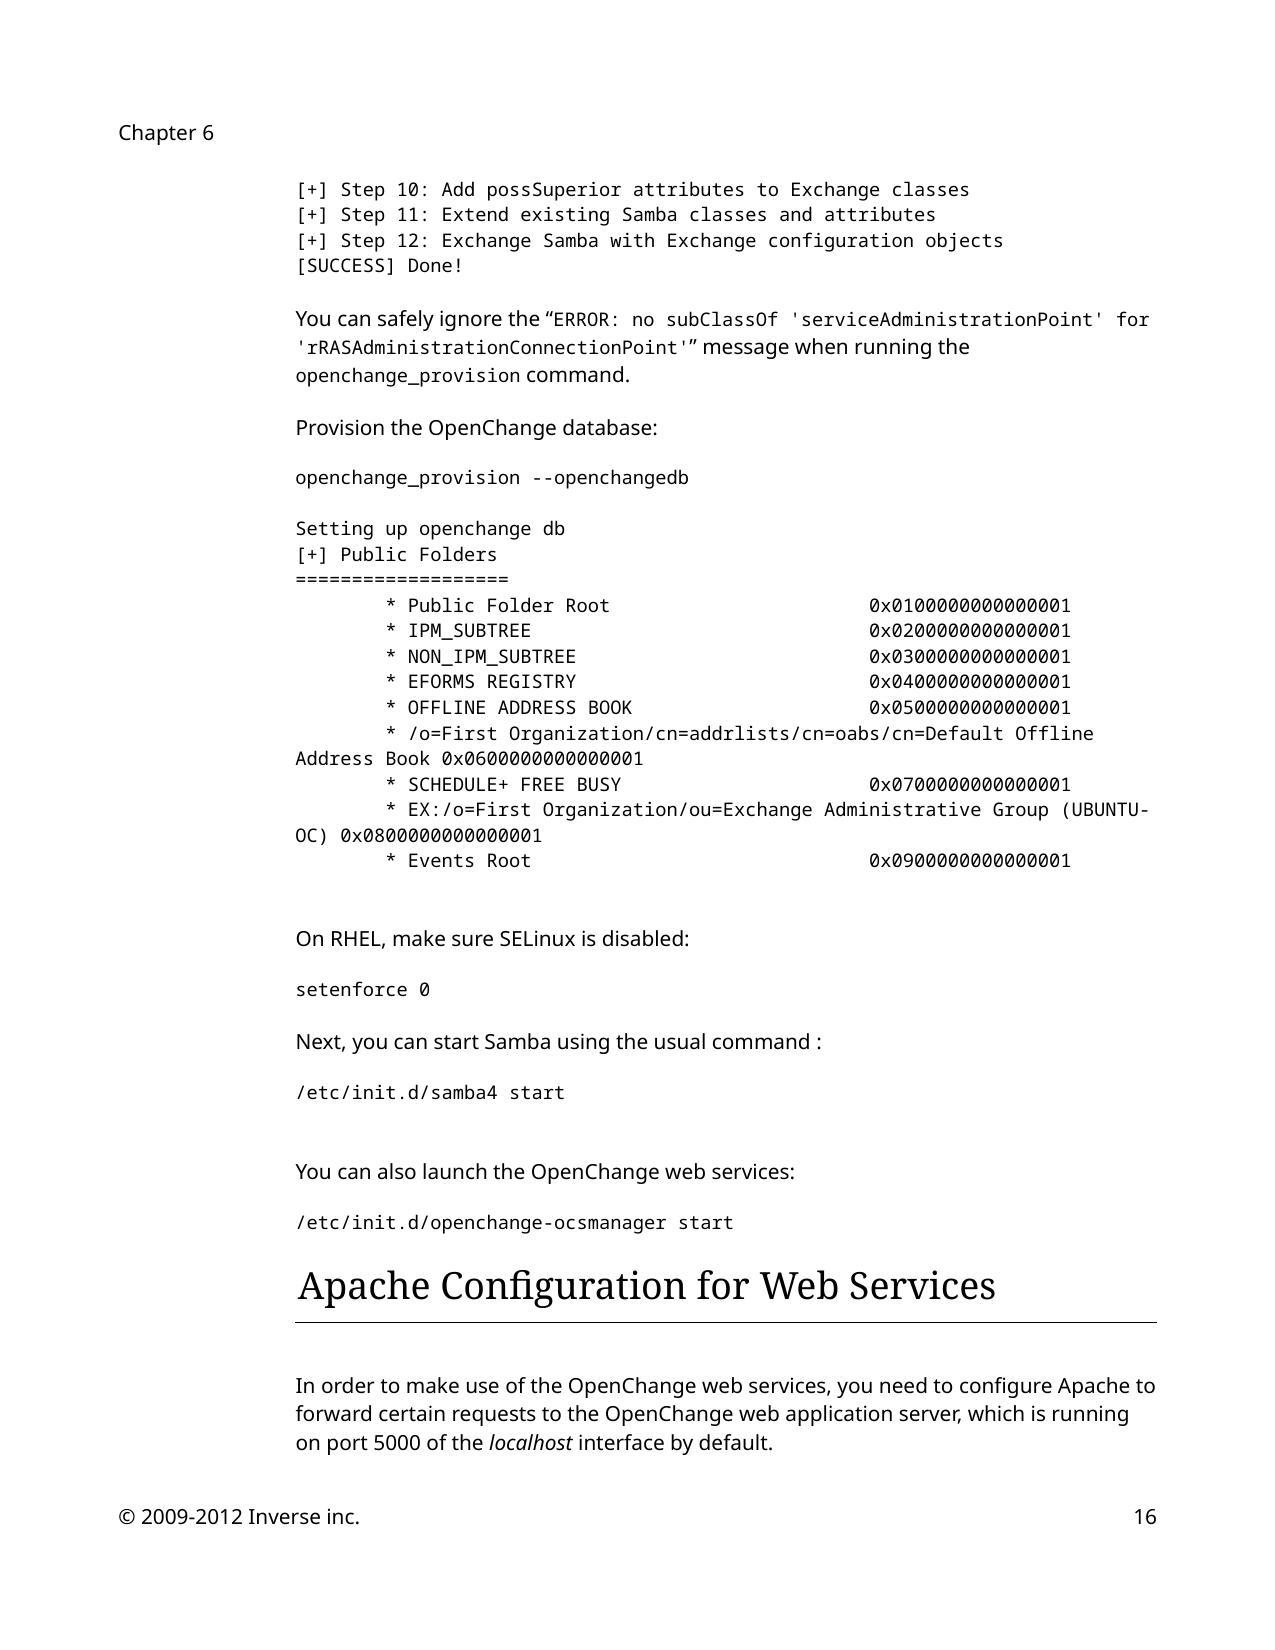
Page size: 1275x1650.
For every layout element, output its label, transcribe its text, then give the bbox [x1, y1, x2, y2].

subtitle Apache Configuration for Web Services [295, 1259, 1157, 1322]
text * /o=First Organization/cn=addrlists/cn=oabs/cn=Default Offline Address Book 0x0600000000000001 [295, 720, 1157, 771]
text * EFORMS REGISTRY 0x0400000000000001 [295, 669, 1157, 694]
text You can also launch the OpenChange web services: [295, 1157, 1157, 1185]
text * Events Root 0x0900000000000001 [295, 847, 1157, 873]
text * NON_IPM_SUBTREE 0x0300000000000001 [295, 643, 1157, 669]
text [+] Step 11: Extend existing Samba classes and attributes [295, 202, 1157, 227]
text On RHEL, make sure SELinux is disabled: [295, 924, 1157, 952]
text /etc/init.d/samba4 start [295, 1079, 1157, 1105]
text [+] Step 12: Exchange Samba with Exchange configuration objects [295, 227, 1157, 253]
text * IPM_SUBTREE 0x0200000000000001 [295, 618, 1157, 643]
text * OFFLINE ADDRESS BOOK 0x0500000000000001 [295, 694, 1157, 720]
text [SUCCESS] Done! [295, 253, 1157, 278]
text In order to make use of the OpenChange web services, you need to configure Apache to forward certain requests to the OpenChange web application server, which is running on port 5000 of the localhost interface by default. [295, 1371, 1157, 1456]
text Provision the OpenChange database: [295, 413, 1157, 441]
text /etc/init.d/openchange-ocsmanager start [295, 1209, 1157, 1234]
text * EX:/o=First Organization/ou=Exchange Administrative Group (UBUNTU-OC) 0x0800000000000001 [295, 796, 1157, 847]
text [+] Public Folders [295, 541, 1157, 567]
text * Public Folder Root 0x0100000000000001 [295, 592, 1157, 618]
text openchange_provision --openchangedb [295, 465, 1157, 490]
text Setting up openchange db [295, 516, 1157, 541]
text setenforce 0 [295, 976, 1157, 1002]
text =================== [295, 567, 1157, 592]
text You can safely ignore the “ERROR: no subClassOf 'serviceAdministrationPoint' for 'rRASAdministrationConnectionPoint'” message when running the openchange_provision command. [295, 304, 1157, 389]
text Next, you can start Samba using the usual command : [295, 1027, 1157, 1056]
text [+] Step 10: Add possSuperior attributes to Exchange classes [295, 176, 1157, 202]
text * SCHEDULE+ FREE BUSY 0x0700000000000001 [295, 771, 1157, 796]
